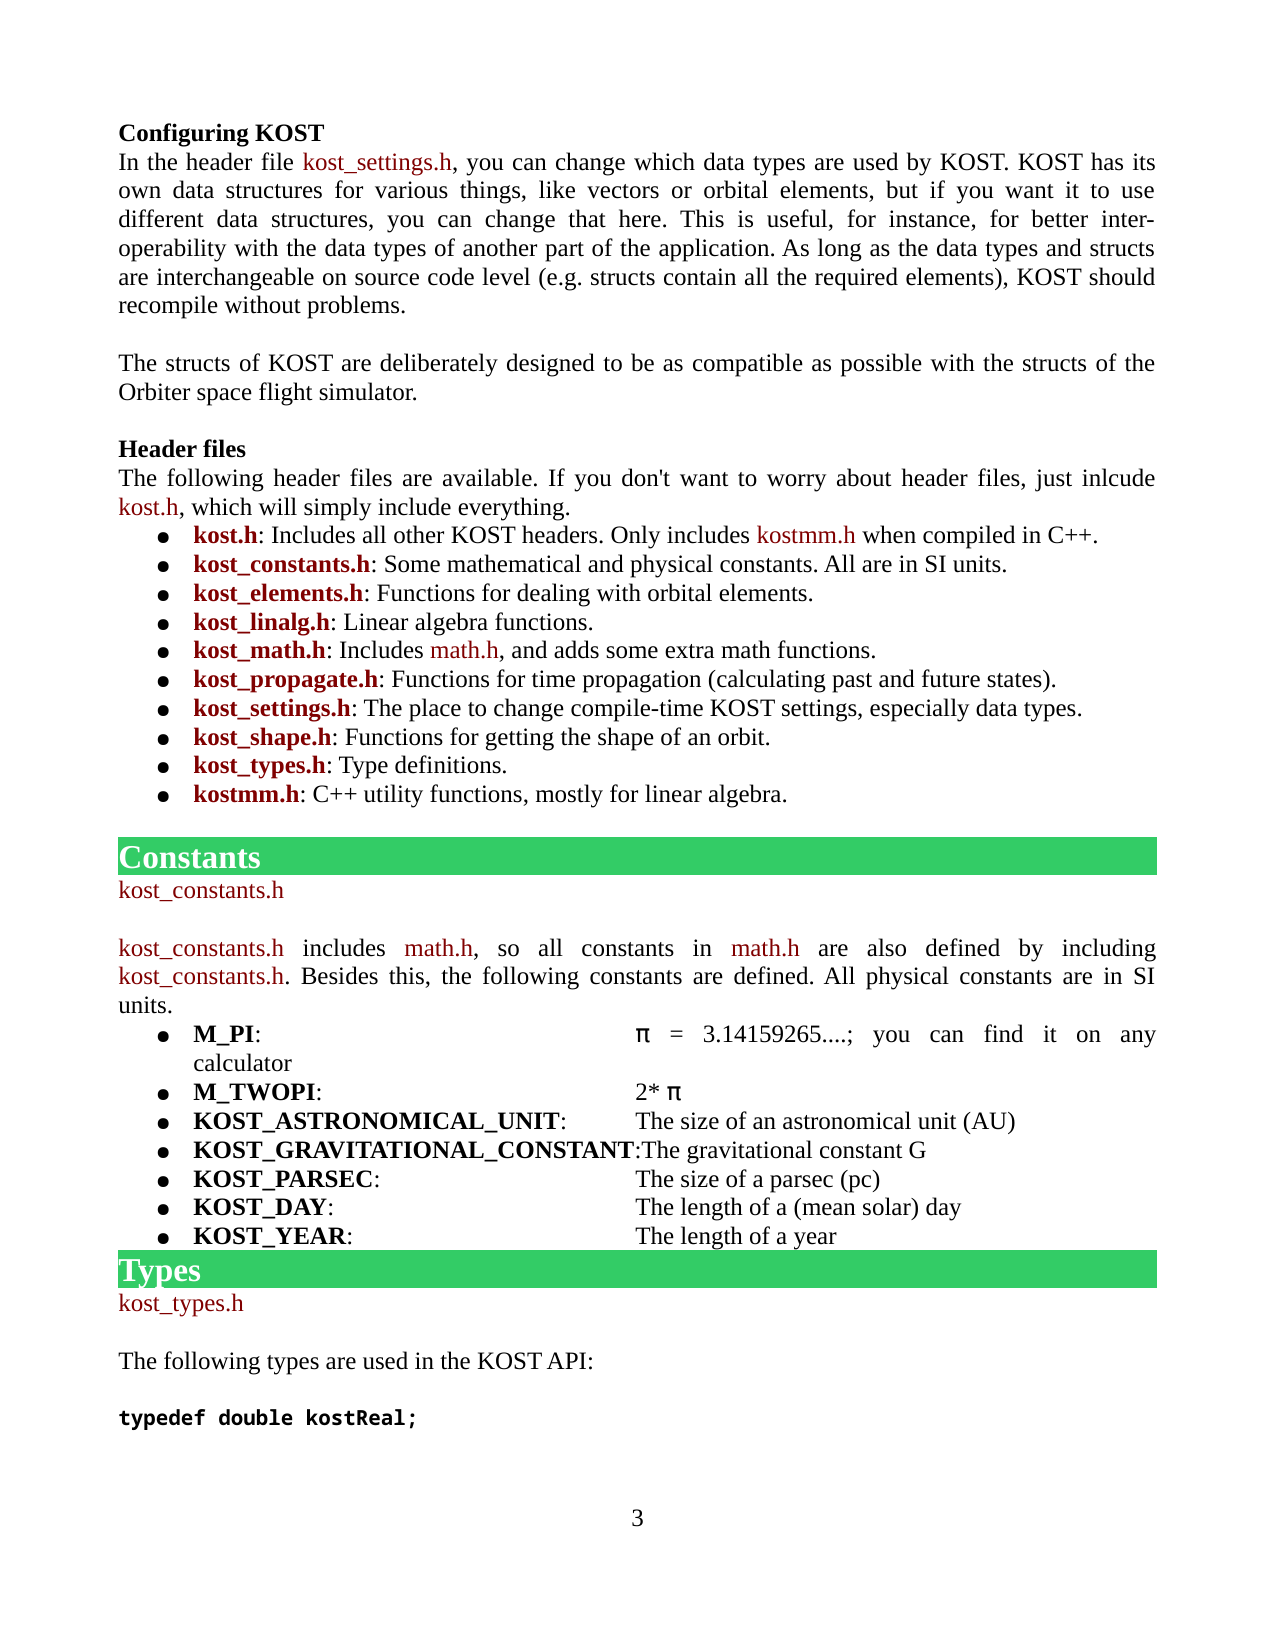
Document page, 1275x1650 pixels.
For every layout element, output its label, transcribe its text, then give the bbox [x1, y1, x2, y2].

list KOST_ASTRONOMICAL_UNIT: The size of an astronomical unit (AU) [156, 1106, 1157, 1135]
text typedef double kostReal; [118, 1403, 1157, 1432]
list kost_linalg.h: Linear algebra functions. [156, 607, 1157, 636]
list kost_settings.h: The place to change compile-time KOST settings, especially data types. [156, 693, 1157, 722]
list KOST_GRAVITATIONAL_CONSTANT:The gravitational constant G [156, 1135, 1157, 1164]
text In the header file kost_settings.h, you can change which data types are used by KOST. KOST has its own data structures for various things, like vectors or orbital elements, but if you want it to use different data structures, you can change that here. This is useful, for instance, for better inter-operability with the data types of another part of the application. As long as the data types and structs are interchangeable on source code level (e.g. structs contain all the required elements), KOST should recompile without problems. [118, 147, 1157, 319]
text Header files [118, 434, 1157, 463]
list kost_elements.h: Functions for dealing with orbital elements. [156, 578, 1157, 607]
list kostmm.h: C++ utility functions, mostly for linear algebra. [156, 779, 1157, 808]
list KOST_DAY: The length of a (mean solar) day [156, 1192, 1157, 1221]
text kost_constants.h includes math.h, so all constants in math.h are also defined by including kost_constants.h. Besides this, the following constants are defined. All physical constants are in SI units. [118, 933, 1157, 1019]
text Types [118, 1250, 1157, 1288]
text The following header files are available. If you don't want to worry about header files, just inlcude kost.h, which will simply include everything. [118, 463, 1157, 521]
list kost.h: Includes all other KOST headers. Only includes kostmm.h when compiled in C++. [156, 521, 1157, 549]
list M_PI: π = 3.14159265....; you can find it on any calculator [156, 1019, 1157, 1077]
list kost_types.h: Type definitions. [156, 751, 1157, 779]
list kost_math.h: Includes math.h, and adds some extra math functions. [156, 636, 1157, 664]
list kost_shape.h: Functions for getting the shape of an orbit. [156, 722, 1157, 751]
text kost_constants.h [118, 875, 1157, 904]
list KOST_YEAR: The length of a year [156, 1221, 1157, 1250]
text The structs of KOST are deliberately designed to be as compatible as possible with the structs of the Orbiter space flight simulator. [118, 348, 1157, 406]
text kost_types.h [118, 1288, 1157, 1317]
list kost_propagate.h: Functions for time propagation (calculating past and future states). [156, 664, 1157, 693]
list M_TWOPI: 2* π [156, 1077, 1157, 1106]
list kost_constants.h: Some mathematical and physical constants. All are in SI units. [156, 549, 1157, 578]
text Configuring KOST [118, 118, 1157, 147]
list KOST_PARSEC: The size of a parsec (pc) [156, 1164, 1157, 1192]
text Constants [118, 837, 1157, 875]
text The following types are used in the KOST API: [118, 1346, 1157, 1374]
